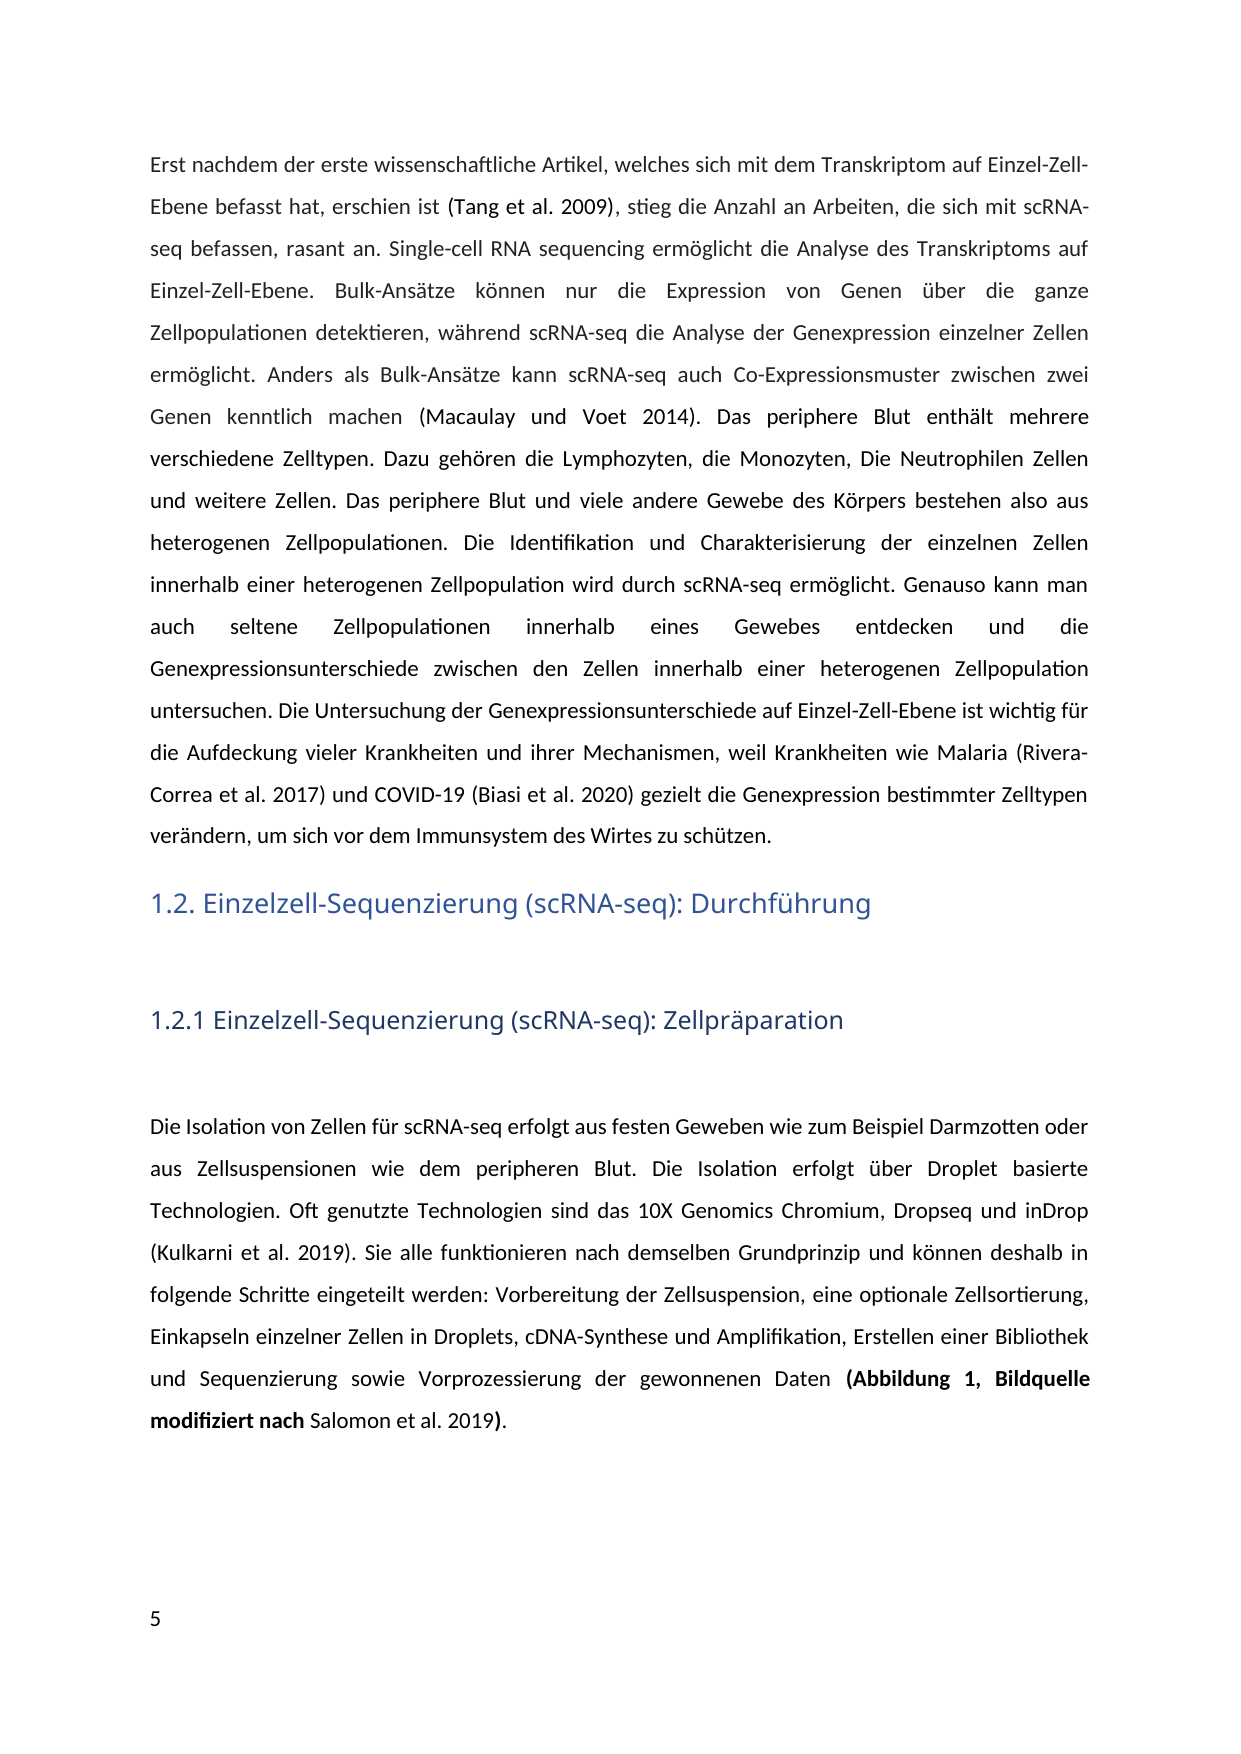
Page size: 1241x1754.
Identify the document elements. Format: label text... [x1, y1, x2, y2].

text Erst nachdem der erste wissenschaftliche Artikel, welches sich mit dem Transkriptom auf Einzel-Zell-Ebene befasst hat, erschien ist (Tang et al. 2009), stieg die Anzahl an Arbeiten, die sich mit scRNA-seq befassen, rasant an. Single-cell RNA sequencing ermöglicht die Analyse des Transkriptoms auf Einzel-Zell-Ebene. Bulk-Ansätze können nur die Expression von Genen über die ganze Zellpopulationen detektieren, während scRNA-seq die Analyse der Genexpression einzelner Zellen ermöglicht. Anders als Bulk-Ansätze kann scRNA-seq auch Co-Expressionsmuster zwischen zwei Genen kenntlich machen (Macaulay und Voet 2014). Das periphere Blut enthält mehrere verschiedene Zelltypen. Dazu gehören die Lymphozyten, die Monozyten, Die Neutrophilen Zellen und weitere Zellen. Das periphere Blut und viele andere Gewebe des Körpers bestehen also aus heterogenen Zellpopulationen. Die Identifikation und Charakterisierung der einzelnen Zellen innerhalb einer heterogenen Zellpopulation wird durch scRNA-seq ermöglicht. Genauso kann man auch seltene Zellpopulationen innerhalb eines Gewebes entdecken und die Genexpressionsunterschiede zwischen den Zellen innerhalb einer heterogenen Zellpopulation untersuchen. Die Untersuchung der Genexpressionsunterschiede auf Einzel-Zell-Ebene ist wichtig für die Aufdeckung vieler Krankheiten und ihrer Mechanismen, weil Krankheiten wie Malaria (Rivera-Correa et al. 2017) und COVID-19 (Biasi et al. 2020) gezielt die Genexpression bestimmter Zelltypen verändern, um sich vor dem Immunsystem des Wirtes zu schützen. [150, 150, 1090, 850]
text Die Isolation von Zellen für scRNA-seq erfolgt aus festen Geweben wie zum Beispiel Darmzotten oder aus Zellsuspensionen wie dem peripheren Blut. Die Isolation erfolgt über Droplet basierte Technologien. Oft genutzte Technologien sind das 10X Genomics Chromium, Dropseq und inDrop (Kulkarni et al. 2019). Sie alle funktionieren nach demselben Grundprinzip und können deshalb in folgende Schritte eingeteilt werden: Vorbereitung der Zellsuspension, eine optionale Zellsortierung, Einkapseln einzelner Zellen in Droplets, cDNA-Synthese und Amplifikation, Erstellen einer Bibliothek und Sequenzierung sowie Vorprozessierung der gewonnenen Daten (Abbildung 1, Bildquelle modifiziert nach Salomon et al. 2019). [150, 1112, 1090, 1434]
subtitle 1.2. Einzelzell-Sequenzierung (scRNA-seq): Durchführung [150, 884, 1090, 921]
subtitle 1.2.1 Einzelzell-Sequenzierung (scRNA-seq): Zellpräparation [150, 1003, 1090, 1037]
